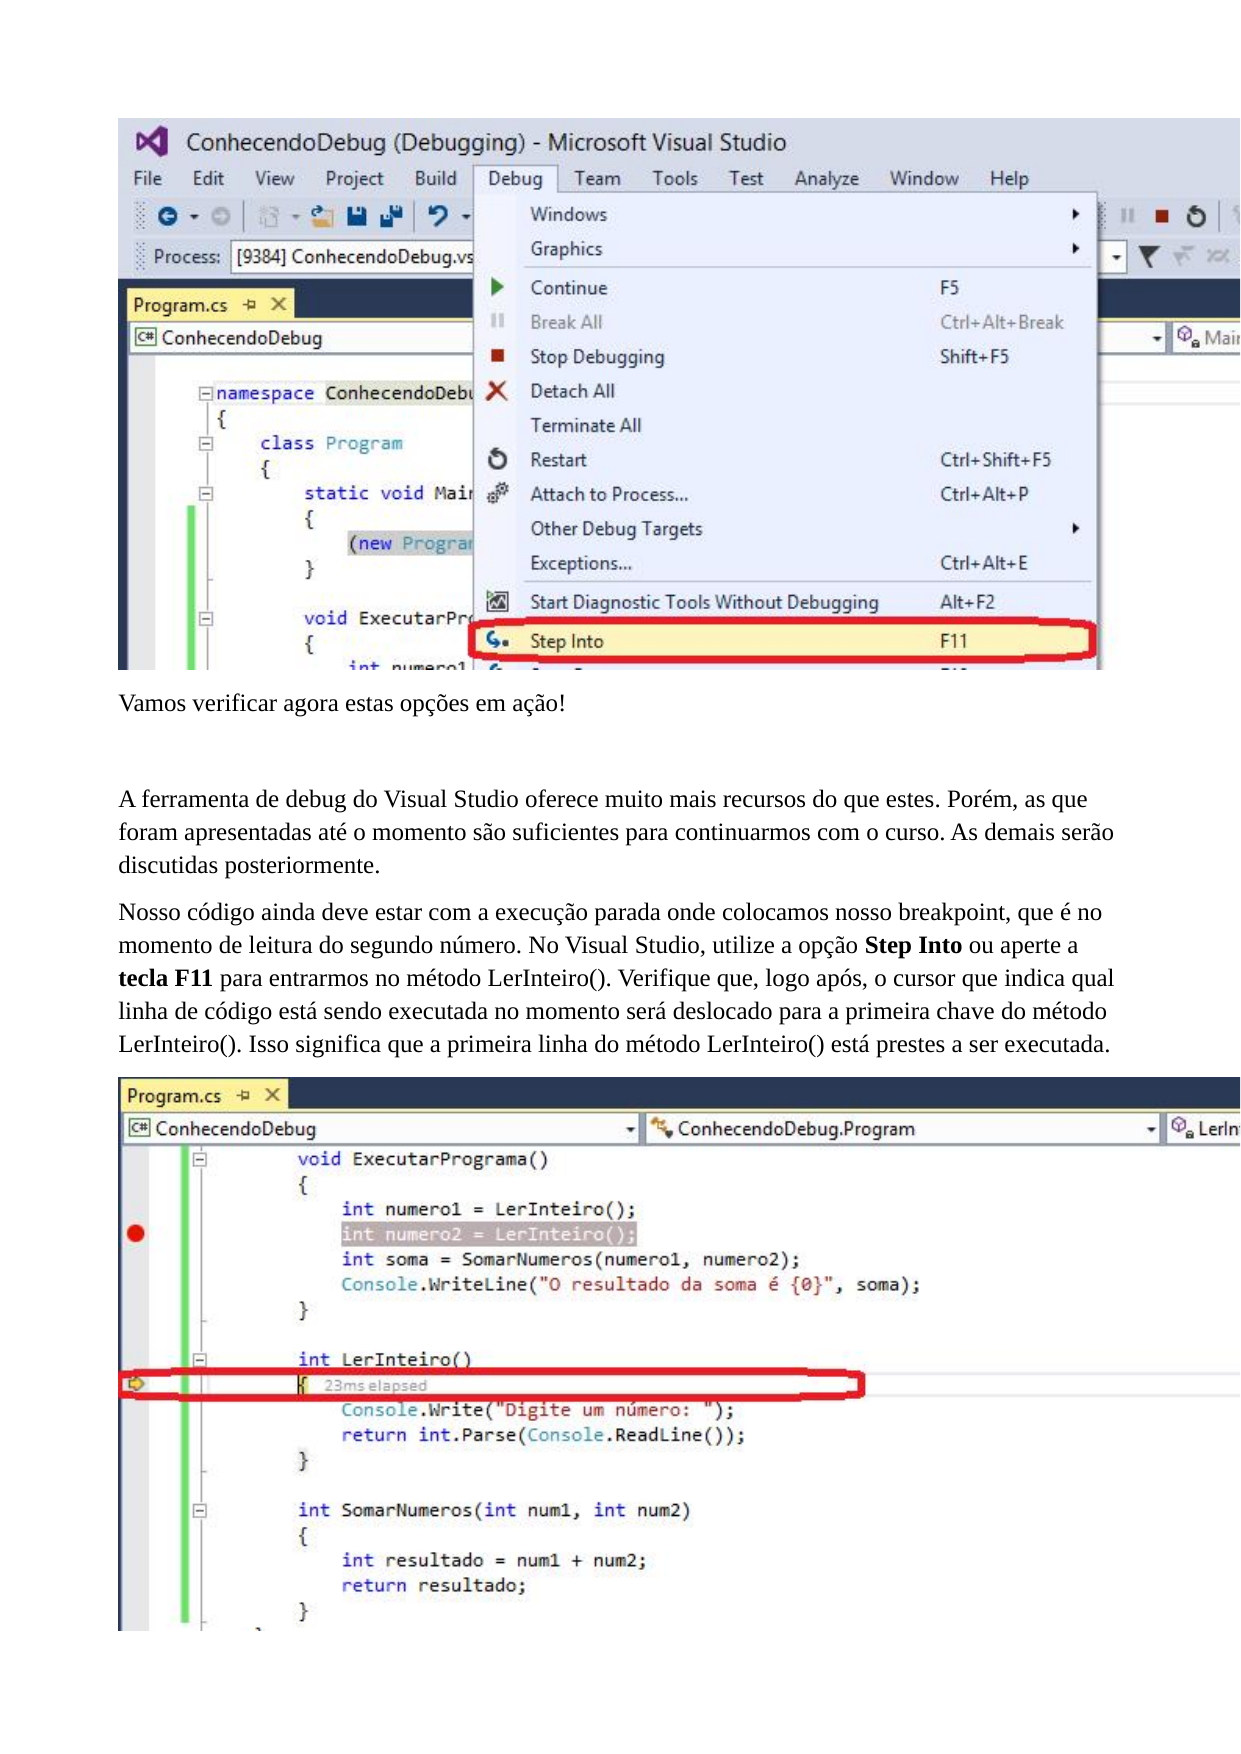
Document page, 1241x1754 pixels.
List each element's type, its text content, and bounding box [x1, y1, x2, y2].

text Nosso código ainda deve estar com a execução parada onde colocamos nosso breakpoint, que é no momento de leitura do segundo número. No Visual Studio, utilize a opção Step Into ou aperte a tecla F11 para entrarmos no método LerInteiro(). Verifique que, logo após, o cursor que indica qual linha de código está sendo executada no momento será deslocado para a primeira chave do método LerInteiro(). Isso significa que a primeira linha do método LerInteiro() está prestes a ser executada. [118, 897, 1122, 1058]
picture [118, 1077, 1241, 1631]
text A ferramenta de debug do Visual Studio oferece muito mais recursos do que estes. Porém, as que foram apresentadas até o momento são suficientes para continuarmos com o curso. As demais serão discutidas posteriormente. [118, 784, 1122, 878]
text Vamos verificar agora estas opções em ação! [118, 688, 1122, 717]
picture [118, 118, 1241, 670]
